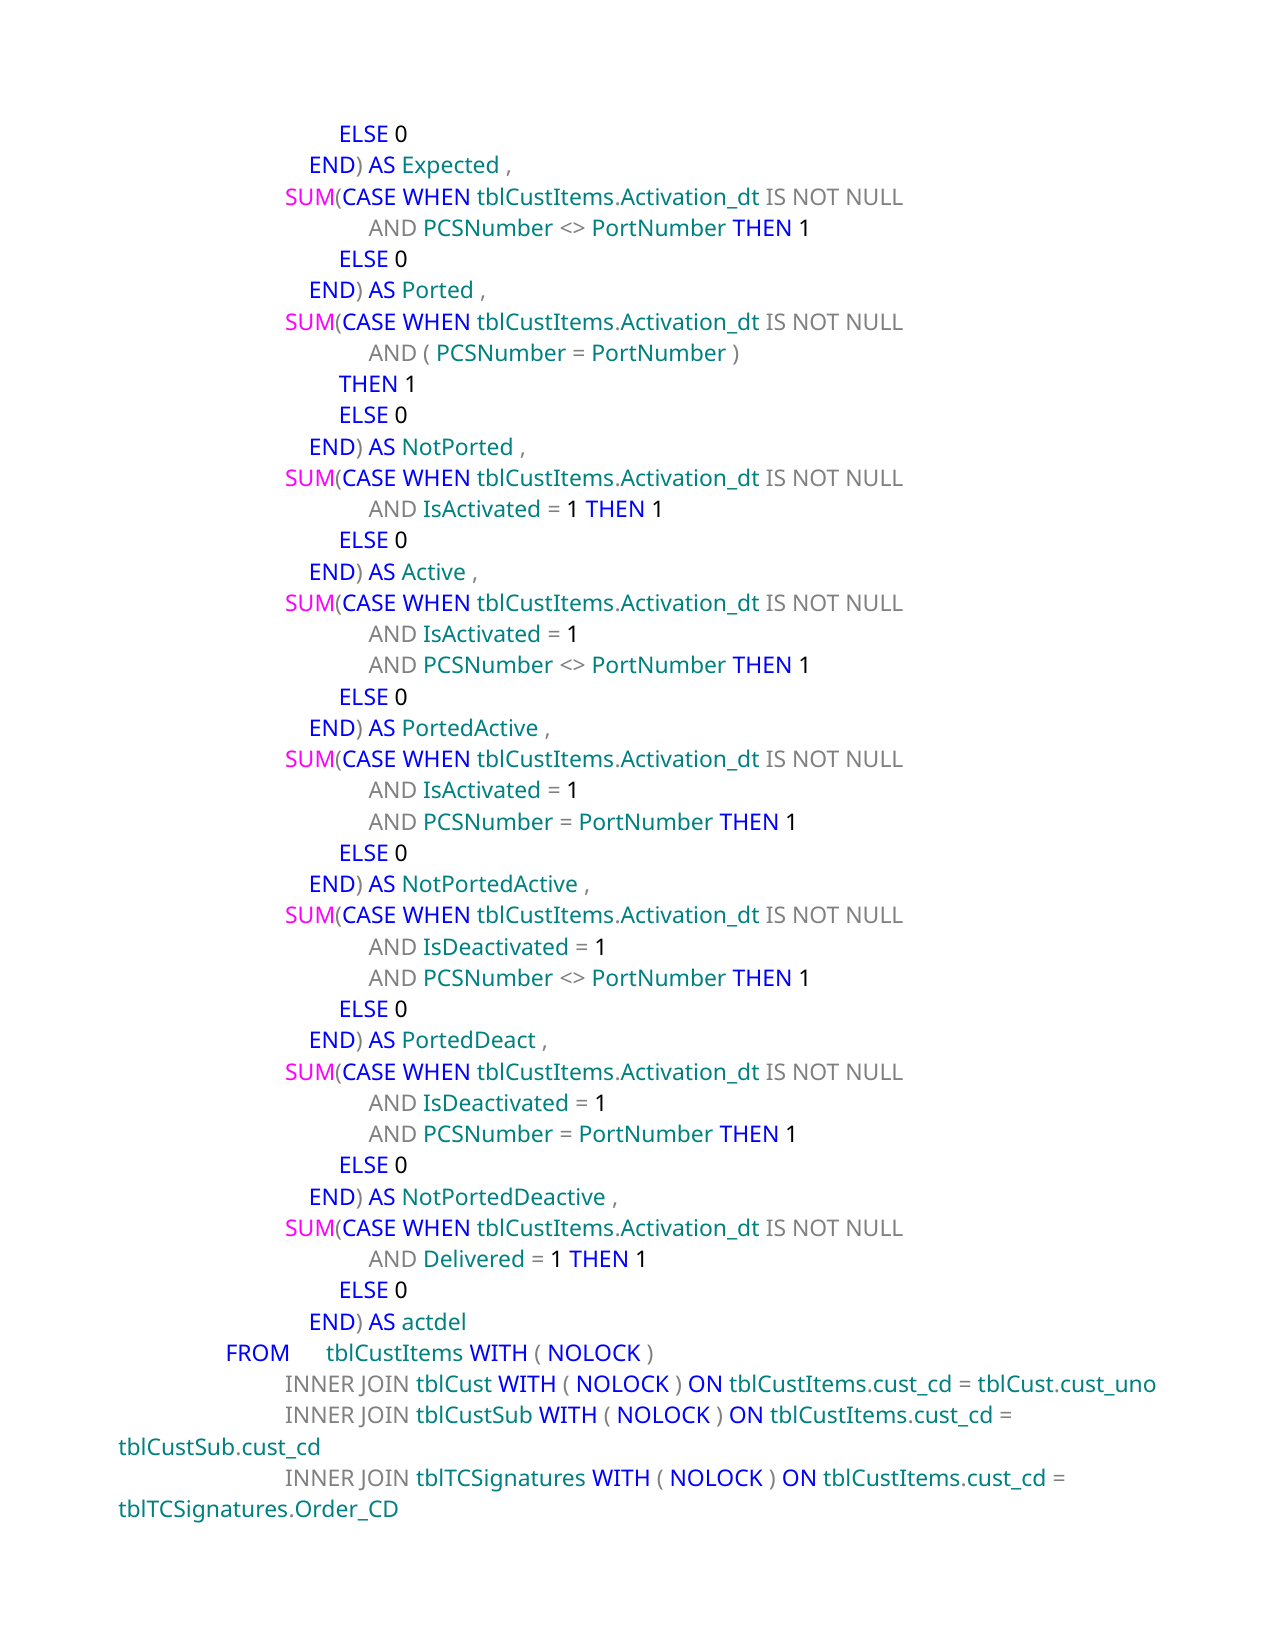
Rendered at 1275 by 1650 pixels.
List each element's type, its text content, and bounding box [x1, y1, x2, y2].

text SUM(CASE WHEN tblCustItems.Activation_dt IS NOT NULL [118, 587, 1157, 618]
text AND PCSNumber = PortNumber THEN 1 [118, 806, 1157, 837]
text AND IsDeactivated = 1 [118, 1087, 1157, 1118]
text AND IsActivated = 1 THEN 1 [118, 493, 1157, 524]
text SUM(CASE WHEN tblCustItems.Activation_dt IS NOT NULL [118, 743, 1157, 774]
text ELSE 0 [118, 118, 1157, 149]
text AND Delivered = 1 THEN 1 [118, 1243, 1157, 1274]
text AND IsActivated = 1 [118, 774, 1157, 806]
text END) AS Expected , [118, 149, 1157, 181]
text ELSE 0 [118, 681, 1157, 712]
text ELSE 0 [118, 399, 1157, 431]
text END) AS PortedDeact , [118, 1024, 1157, 1056]
text ELSE 0 [118, 243, 1157, 274]
text FROM tblCustItems WITH ( NOLOCK ) [118, 1337, 1157, 1368]
text END) AS actdel [118, 1306, 1157, 1337]
text END) AS Active , [118, 556, 1157, 587]
text END) AS NotPortedDeactive , [118, 1181, 1157, 1212]
text SUM(CASE WHEN tblCustItems.Activation_dt IS NOT NULL [118, 306, 1157, 337]
text INNER JOIN tblCustSub WITH ( NOLOCK ) ON tblCustItems.cust_cd = tblCustSub.cust_cd [118, 1399, 1157, 1462]
text END) AS NotPortedActive , [118, 868, 1157, 899]
text ELSE 0 [118, 837, 1157, 868]
text AND ( PCSNumber = PortNumber ) [118, 337, 1157, 368]
text ELSE 0 [118, 993, 1157, 1024]
text SUM(CASE WHEN tblCustItems.Activation_dt IS NOT NULL [118, 899, 1157, 931]
text SUM(CASE WHEN tblCustItems.Activation_dt IS NOT NULL [118, 1056, 1157, 1087]
text SUM(CASE WHEN tblCustItems.Activation_dt IS NOT NULL [118, 181, 1157, 212]
text ELSE 0 [118, 1149, 1157, 1181]
text SUM(CASE WHEN tblCustItems.Activation_dt IS NOT NULL [118, 1212, 1157, 1243]
text AND PCSNumber <> PortNumber THEN 1 [118, 962, 1157, 993]
text AND IsActivated = 1 [118, 618, 1157, 649]
text END) AS NotPorted , [118, 431, 1157, 462]
text ELSE 0 [118, 1274, 1157, 1306]
text SUM(CASE WHEN tblCustItems.Activation_dt IS NOT NULL [118, 462, 1157, 493]
text AND PCSNumber <> PortNumber THEN 1 [118, 212, 1157, 243]
text AND PCSNumber = PortNumber THEN 1 [118, 1118, 1157, 1149]
text END) AS PortedActive , [118, 712, 1157, 743]
text THEN 1 [118, 368, 1157, 399]
text ELSE 0 [118, 524, 1157, 556]
text END) AS Ported , [118, 274, 1157, 306]
text INNER JOIN tblTCSignatures WITH ( NOLOCK ) ON tblCustItems.cust_cd = tblTCSignatures.Order_CD [118, 1462, 1157, 1524]
text INNER JOIN tblCust WITH ( NOLOCK ) ON tblCustItems.cust_cd = tblCust.cust_uno [118, 1368, 1157, 1399]
text AND PCSNumber <> PortNumber THEN 1 [118, 649, 1157, 681]
text AND IsDeactivated = 1 [118, 931, 1157, 962]
